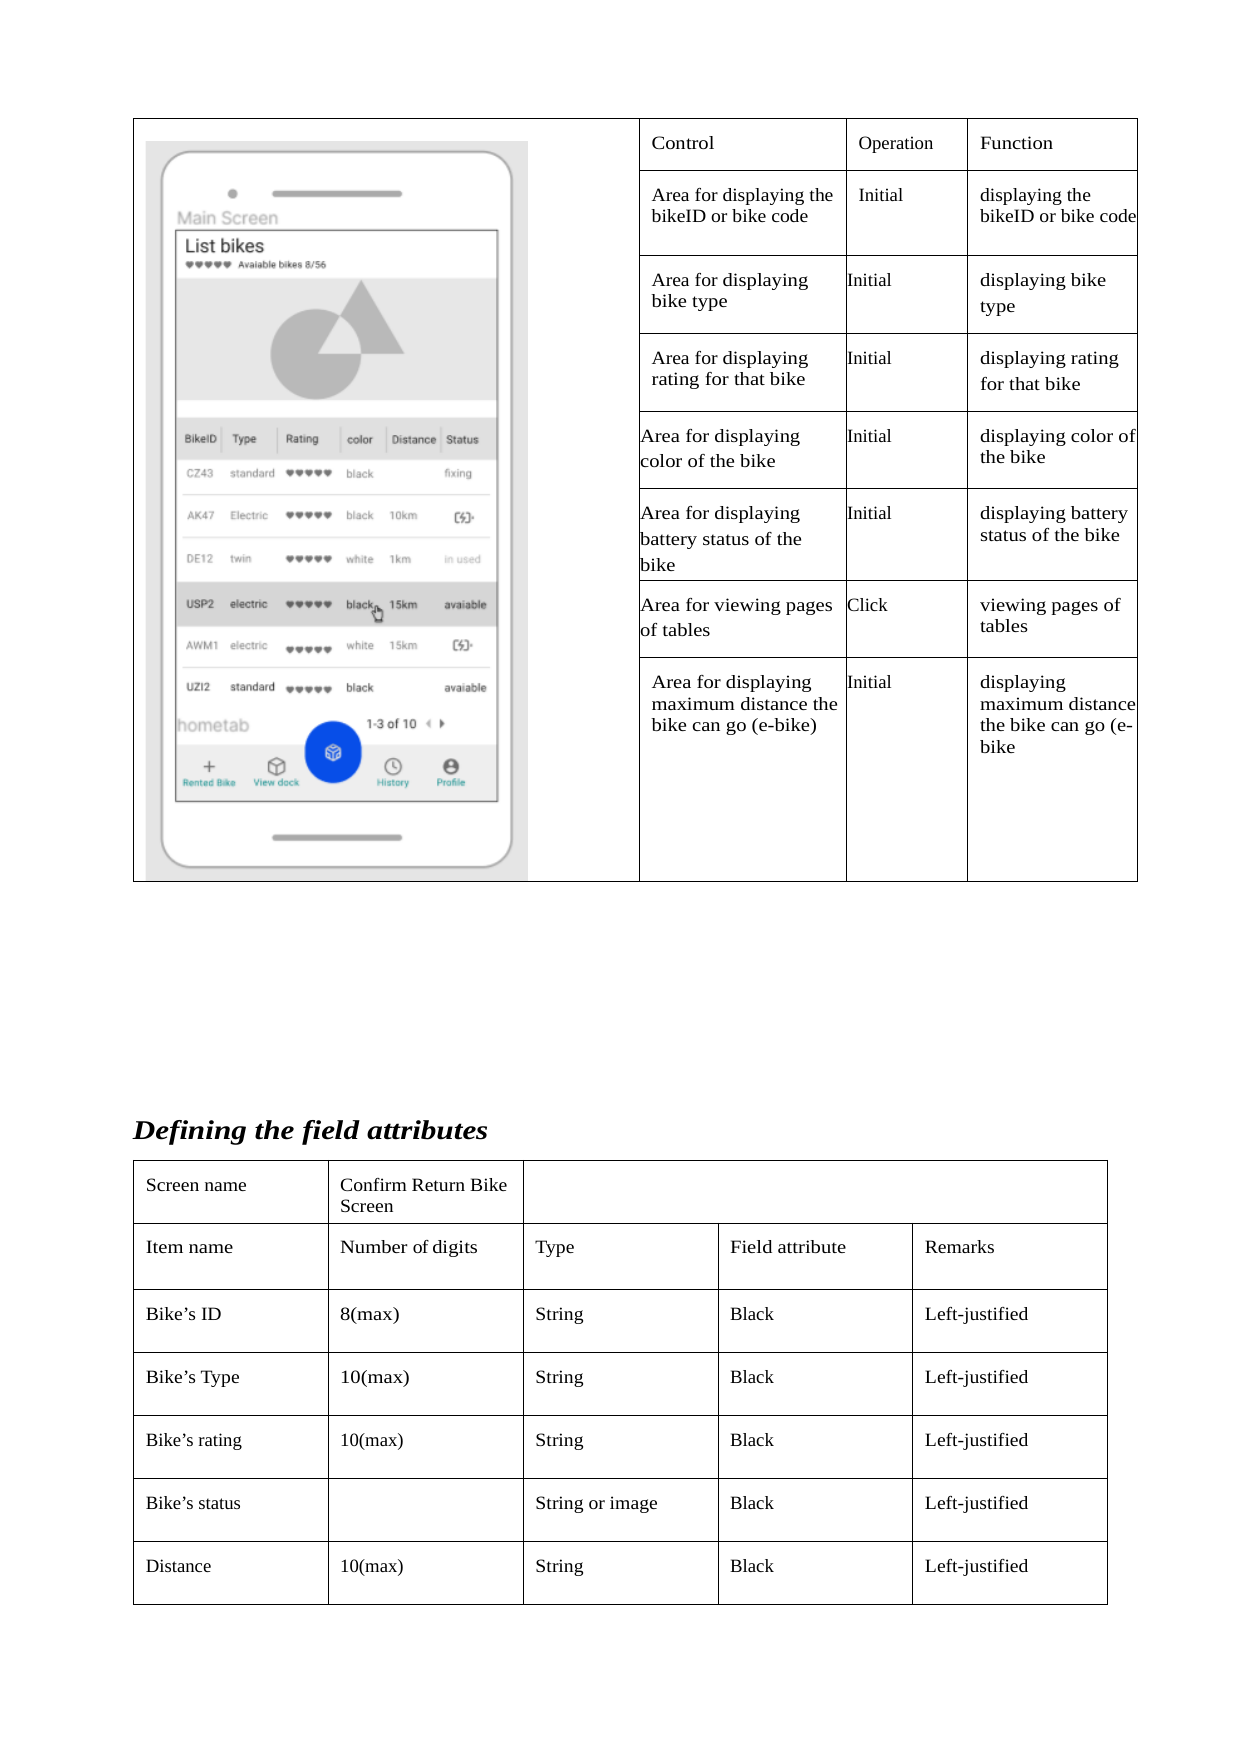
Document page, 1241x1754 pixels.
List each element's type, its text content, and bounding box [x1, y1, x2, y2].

table_cell String [524, 1416, 718, 1478]
table_cell Black [719, 1479, 912, 1541]
table_cell Black [719, 1416, 912, 1478]
table_cell String or image [524, 1479, 718, 1541]
table_cell 8(max) [329, 1290, 523, 1352]
table_cell Initial [847, 171, 967, 255]
table_cell Left-justified [913, 1416, 1107, 1478]
table_cell Bike’s rating [134, 1416, 328, 1478]
table_cell displaying maximum distance the bike can go (e-bike [968, 658, 1137, 881]
table_cell Initial [847, 489, 967, 579]
table_cell Area for displaying maximum distance the bike can go (e-bike) [640, 658, 846, 881]
table_cell Remarks [913, 1224, 1107, 1289]
table_cell Area for displaying bike type [640, 256, 846, 333]
table_cell Function [968, 119, 1137, 169]
table_cell Bike’s Type [134, 1353, 328, 1415]
table_header Screen name [134, 1161, 328, 1223]
table_cell 10(max) [329, 1416, 523, 1478]
table_cell Operation [847, 119, 967, 169]
table_cell displaying battery status of the bike [968, 489, 1137, 579]
table_cell Black [719, 1542, 912, 1604]
table_cell [134, 119, 639, 881]
table_cell Initial [847, 256, 967, 333]
table_cell Black [719, 1290, 912, 1352]
table_cell displaying rating for that bike [968, 334, 1137, 411]
table_cell Left-justified [913, 1479, 1107, 1541]
text Defining the field attributes [133, 1114, 1122, 1145]
table_cell Number of digits [329, 1224, 523, 1289]
table_cell [329, 1479, 523, 1541]
table_cell Bike’s status [134, 1479, 328, 1541]
table_cell Area for displaying the bikeID or bike code [640, 171, 846, 255]
table_cell viewing pages of tables [968, 581, 1137, 657]
table_cell Item name [134, 1224, 328, 1289]
table_cell Left-justified [913, 1542, 1107, 1604]
table_cell Control [640, 119, 846, 169]
table_cell displaying bike type [968, 256, 1137, 333]
table_cell Distance [134, 1542, 328, 1604]
table_cell Type [524, 1224, 718, 1289]
table_cell Left-justified [913, 1290, 1107, 1352]
table_cell String [524, 1542, 718, 1604]
table_cell Bike’s ID [134, 1290, 328, 1352]
table_cell Area for displaying rating for that bike [640, 334, 846, 411]
table_cell Initial [847, 334, 967, 411]
table_cell Left-justified [913, 1353, 1107, 1415]
table_cell Initial [847, 412, 967, 488]
table_cell 10(max) [329, 1542, 523, 1604]
table_cell displaying color of the bike [968, 412, 1137, 488]
table_header Confirm Return Bike Screen [329, 1161, 523, 1223]
table_cell Area for viewing pages of tables [640, 581, 846, 657]
table_cell displaying the bikeID or bike code [968, 171, 1137, 255]
table_cell Area for displaying color of the bike [640, 412, 846, 488]
table_cell Click [847, 581, 967, 657]
table_header [524, 1161, 1107, 1223]
table_cell 10(max) [329, 1353, 523, 1415]
table_cell Initial [847, 658, 967, 881]
table_cell Black [719, 1353, 912, 1415]
table_cell String [524, 1290, 718, 1352]
table_cell String [524, 1353, 718, 1415]
table_cell Field attribute [719, 1224, 912, 1289]
table_cell Area for displaying battery status of the bike [640, 489, 846, 579]
